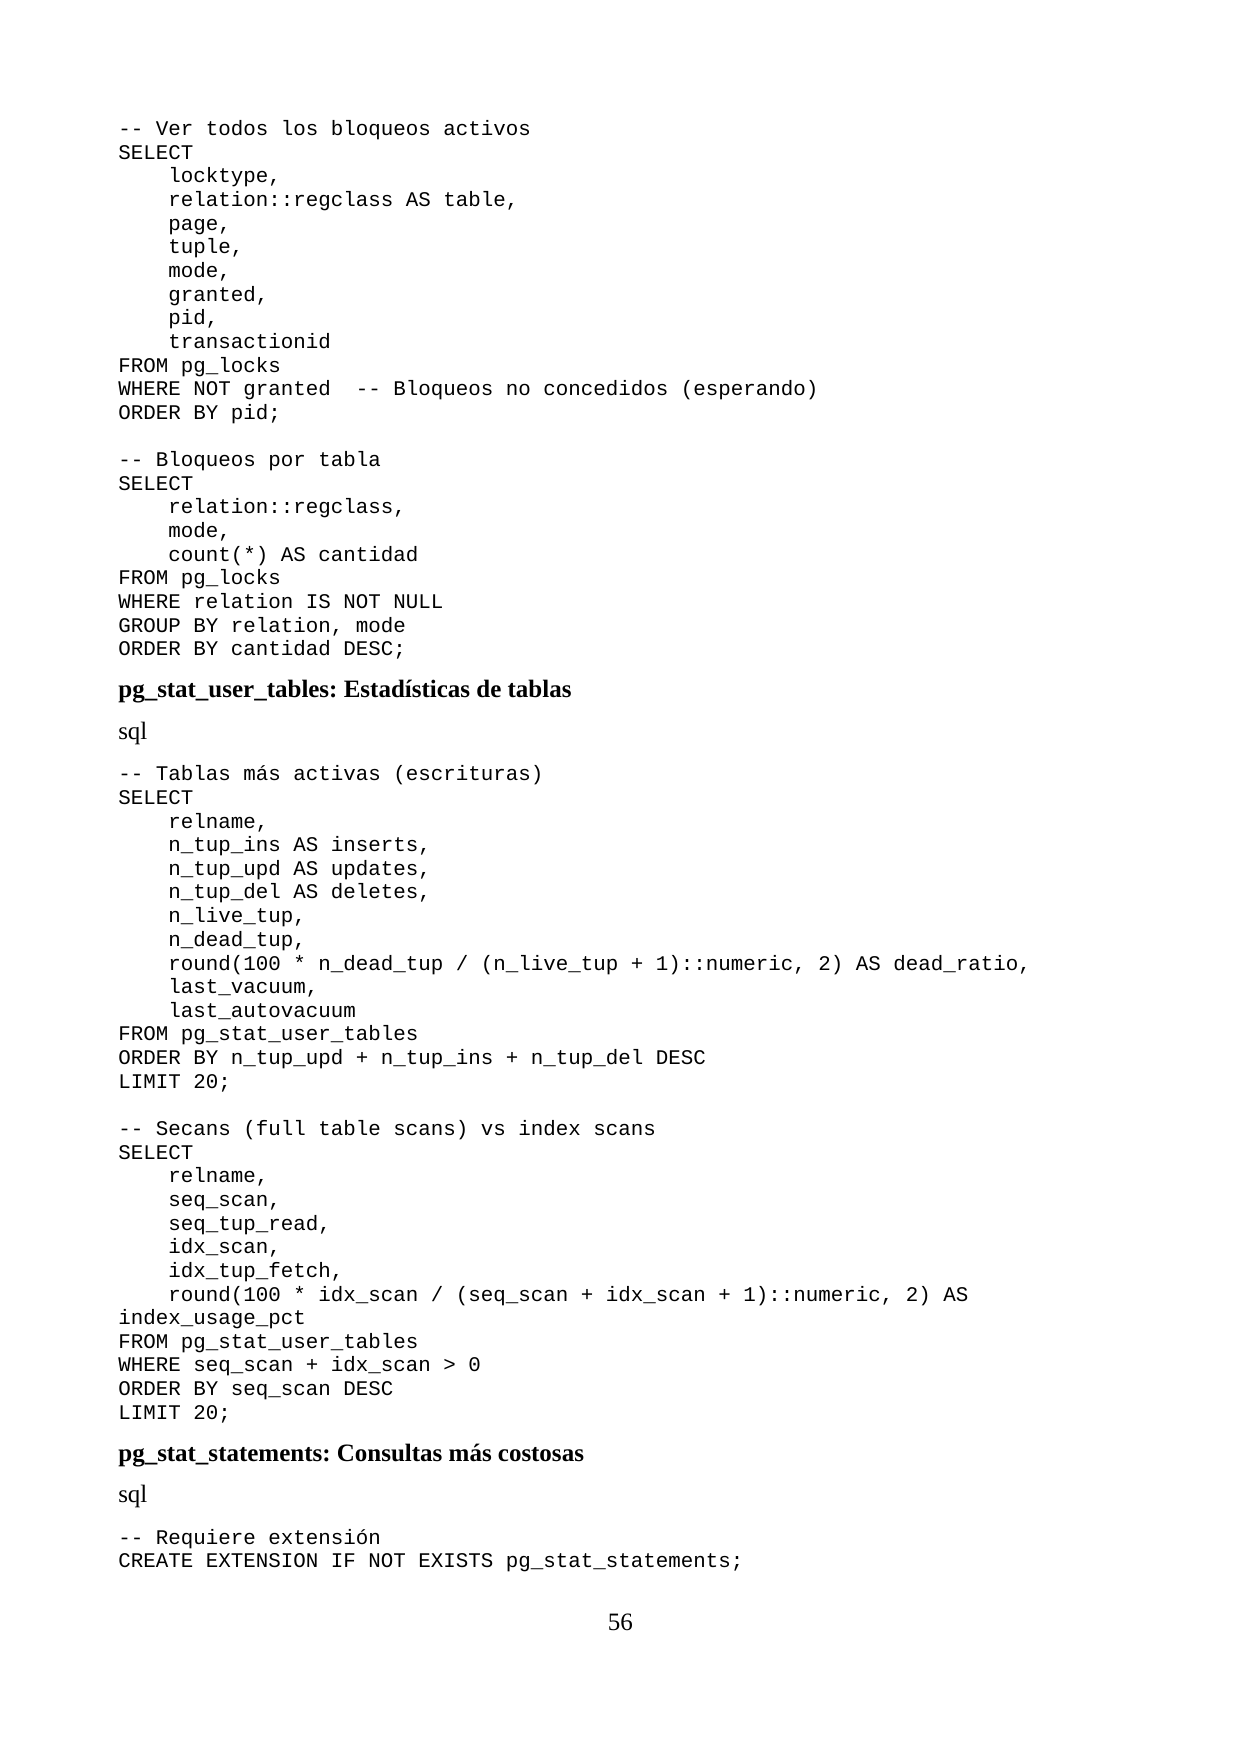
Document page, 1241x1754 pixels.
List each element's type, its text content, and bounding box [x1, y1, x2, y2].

text sql [118, 1479, 1122, 1508]
text relation::regclass, [118, 496, 1122, 520]
text idx_tup_fetch, [118, 1260, 1122, 1283]
text n_tup_ins AS inserts, [118, 834, 1122, 858]
text SELECT [118, 1142, 1122, 1165]
text WHERE seq_scan + idx_scan > 0 [118, 1354, 1122, 1378]
text WHERE relation IS NOT NULL [118, 591, 1122, 615]
text idx_scan, [118, 1236, 1122, 1260]
text SELECT [118, 787, 1122, 811]
text count(*) AS cantidad [118, 544, 1122, 567]
text ORDER BY n_tup_upd + n_tup_ins + n_tup_del DESC [118, 1047, 1122, 1071]
text n_dead_tup, [118, 929, 1122, 952]
text WHERE NOT granted -- Bloqueos no concedidos (esperando) [118, 378, 1122, 402]
text last_vacuum, [118, 976, 1122, 1000]
text transactionid [118, 331, 1122, 354]
text seq_scan, [118, 1189, 1122, 1213]
text mode, [118, 260, 1122, 284]
text tuple, [118, 236, 1122, 260]
text -- Bloqueos por tabla [118, 449, 1122, 473]
text CREATE EXTENSION IF NOT EXISTS pg_stat_statements; [118, 1550, 1122, 1574]
text GROUP BY relation, mode [118, 615, 1122, 638]
text SELECT [118, 473, 1122, 496]
text -- Secans (full table scans) vs index scans [118, 1118, 1122, 1142]
text locktype, [118, 165, 1122, 189]
text FROM pg_stat_user_tables [118, 1023, 1122, 1047]
text granted, [118, 284, 1122, 307]
text mode, [118, 520, 1122, 544]
text pid, [118, 307, 1122, 331]
text relname, [118, 1165, 1122, 1189]
text ORDER BY seq_scan DESC [118, 1378, 1122, 1402]
text relname, [118, 811, 1122, 834]
text ORDER BY cantidad DESC; [118, 638, 1122, 662]
text relation::regclass AS table, [118, 189, 1122, 213]
text n_live_tup, [118, 905, 1122, 929]
text sql [118, 716, 1122, 744]
text seq_tup_read, [118, 1213, 1122, 1236]
subtitle pg_stat_user_tables: Estadísticas de tablas [118, 674, 1122, 703]
text ORDER BY pid; [118, 402, 1122, 426]
text -- Requiere extensión [118, 1527, 1122, 1550]
text page, [118, 213, 1122, 236]
text round(100 * n_dead_tup / (n_live_tup + 1)::numeric, 2) AS dead_ratio, [118, 952, 1122, 976]
text SELECT [118, 142, 1122, 165]
text FROM pg_stat_user_tables [118, 1331, 1122, 1354]
text FROM pg_locks [118, 567, 1122, 591]
text -- Ver todos los bloqueos activos [118, 118, 1122, 142]
text FROM pg_locks [118, 354, 1122, 378]
text round(100 * idx_scan / (seq_scan + idx_scan + 1)::numeric, 2) AS index_usage_pct [118, 1283, 1122, 1331]
text LIMIT 20; [118, 1071, 1122, 1094]
subtitle pg_stat_statements: Consultas más costosas [118, 1438, 1122, 1467]
text -- Tablas más activas (escrituras) [118, 763, 1122, 787]
text last_autovacuum [118, 1000, 1122, 1023]
text n_tup_upd AS updates, [118, 858, 1122, 882]
text LIMIT 20; [118, 1402, 1122, 1425]
text n_tup_del AS deletes, [118, 882, 1122, 905]
